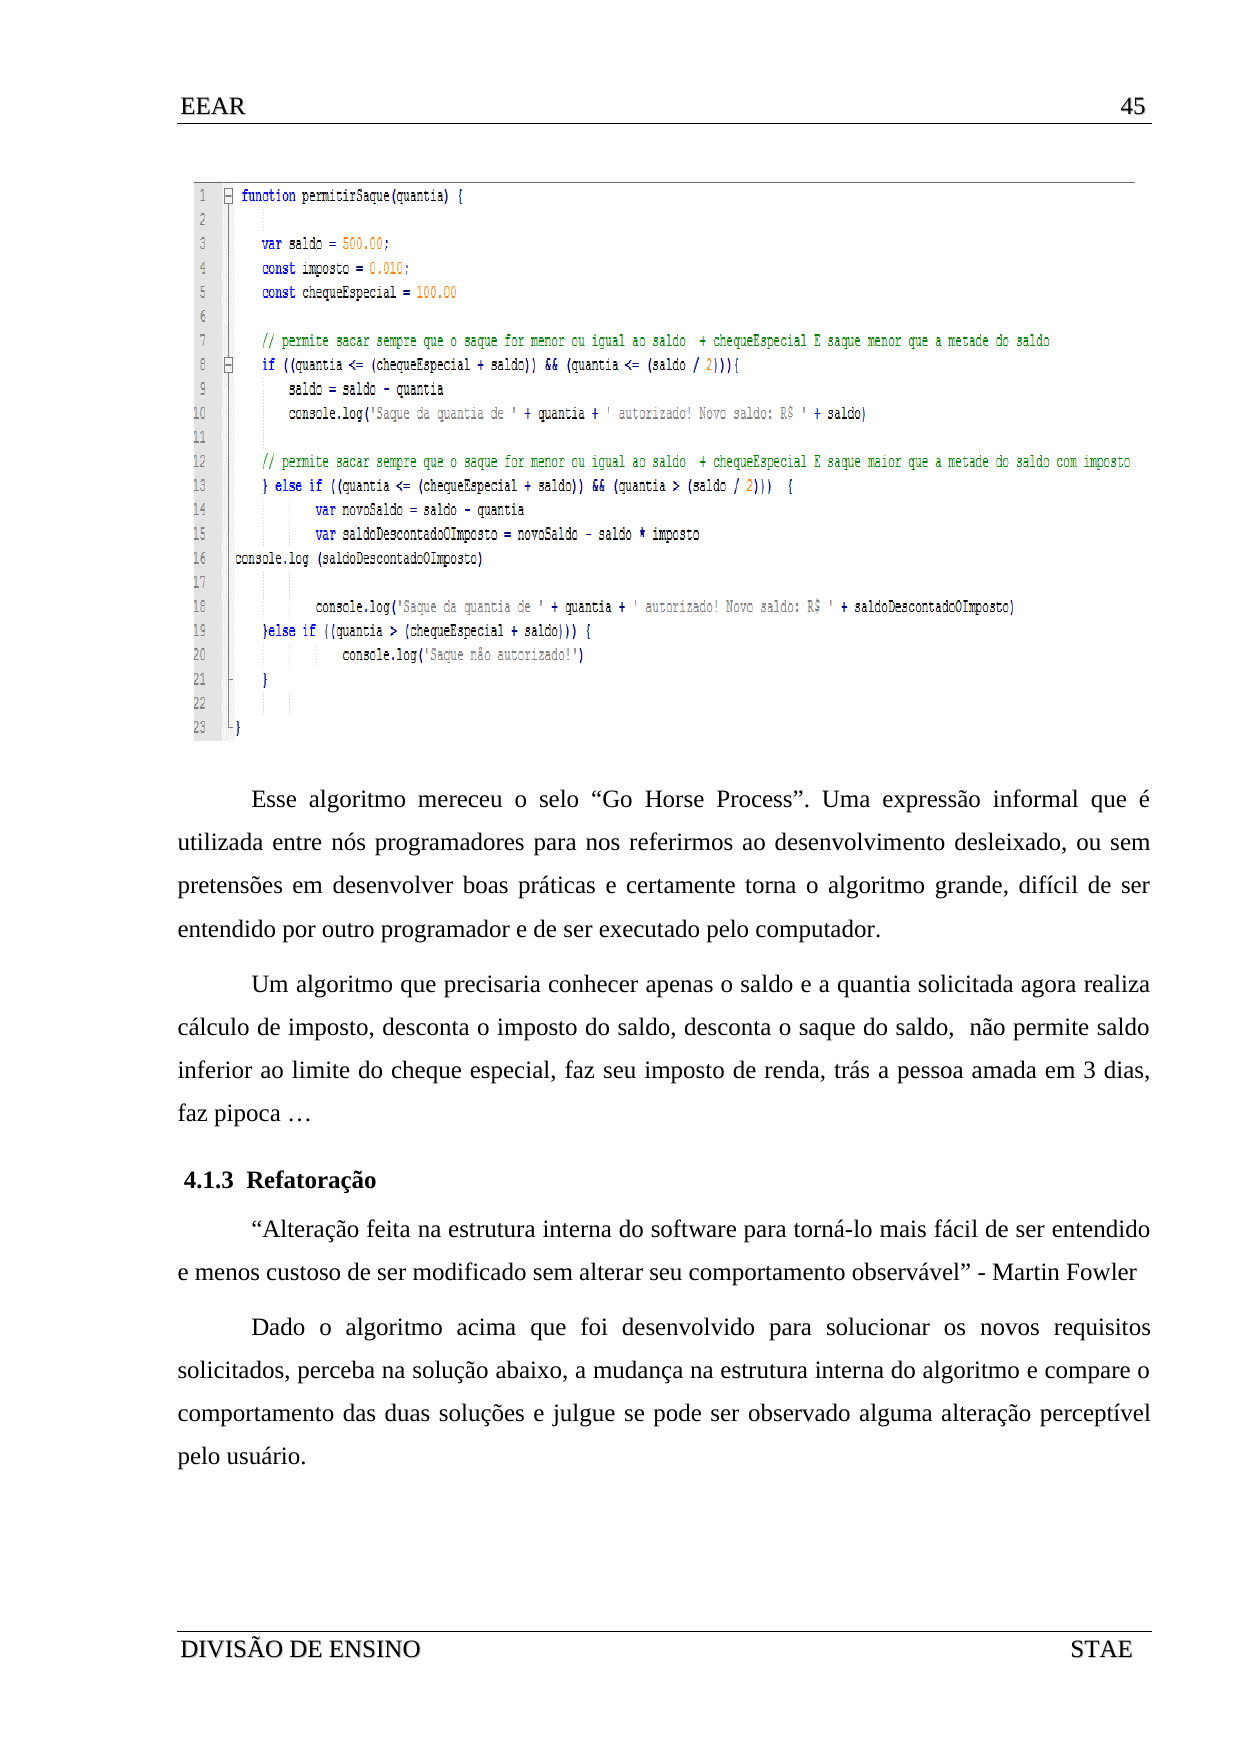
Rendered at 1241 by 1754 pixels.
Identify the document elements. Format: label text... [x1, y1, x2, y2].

text Um algoritmo que precisaria conhecer apenas o saldo e a quantia solicitada agora realiza cálculo de imposto, desconta o imposto do saldo, desconta o saque do saldo, não permite saldo inferior ao limite do cheque especial, faz seu imposto de renda, trás a pessoa amada em 3 dias, faz pipoca … [177, 969, 1152, 1127]
subtitle Refatoração [177, 1165, 1152, 1193]
text Dado o algoritmo acima que foi desenvolvido para solucionar os novos requisitos solicitados, perceba na solução abaixo, a mudança na estrutura interna do algoritmo e compare o comportamento das duas soluções e julgue se pode ser observado alguma alteração perceptível pelo usuário. [177, 1312, 1152, 1470]
text “Alteração feita na estrutura interna do software para torná-lo mais fácil de ser entendido e menos custoso de ser modificado sem alterar seu comportamento observável” - Martin Fowler [177, 1214, 1152, 1286]
picture [194, 182, 1135, 741]
text Esse algoritmo mereceu o selo “Go Horse Process”. Uma expressão informal que é utilizada entre nós programadores para nos referirmos ao desenvolvimento desleixado, ou sem pretensões em desenvolver boas práticas e certamente torna o algoritmo grande, difícil de ser entendido por outro programador e de ser executado pelo computador. [177, 784, 1152, 942]
